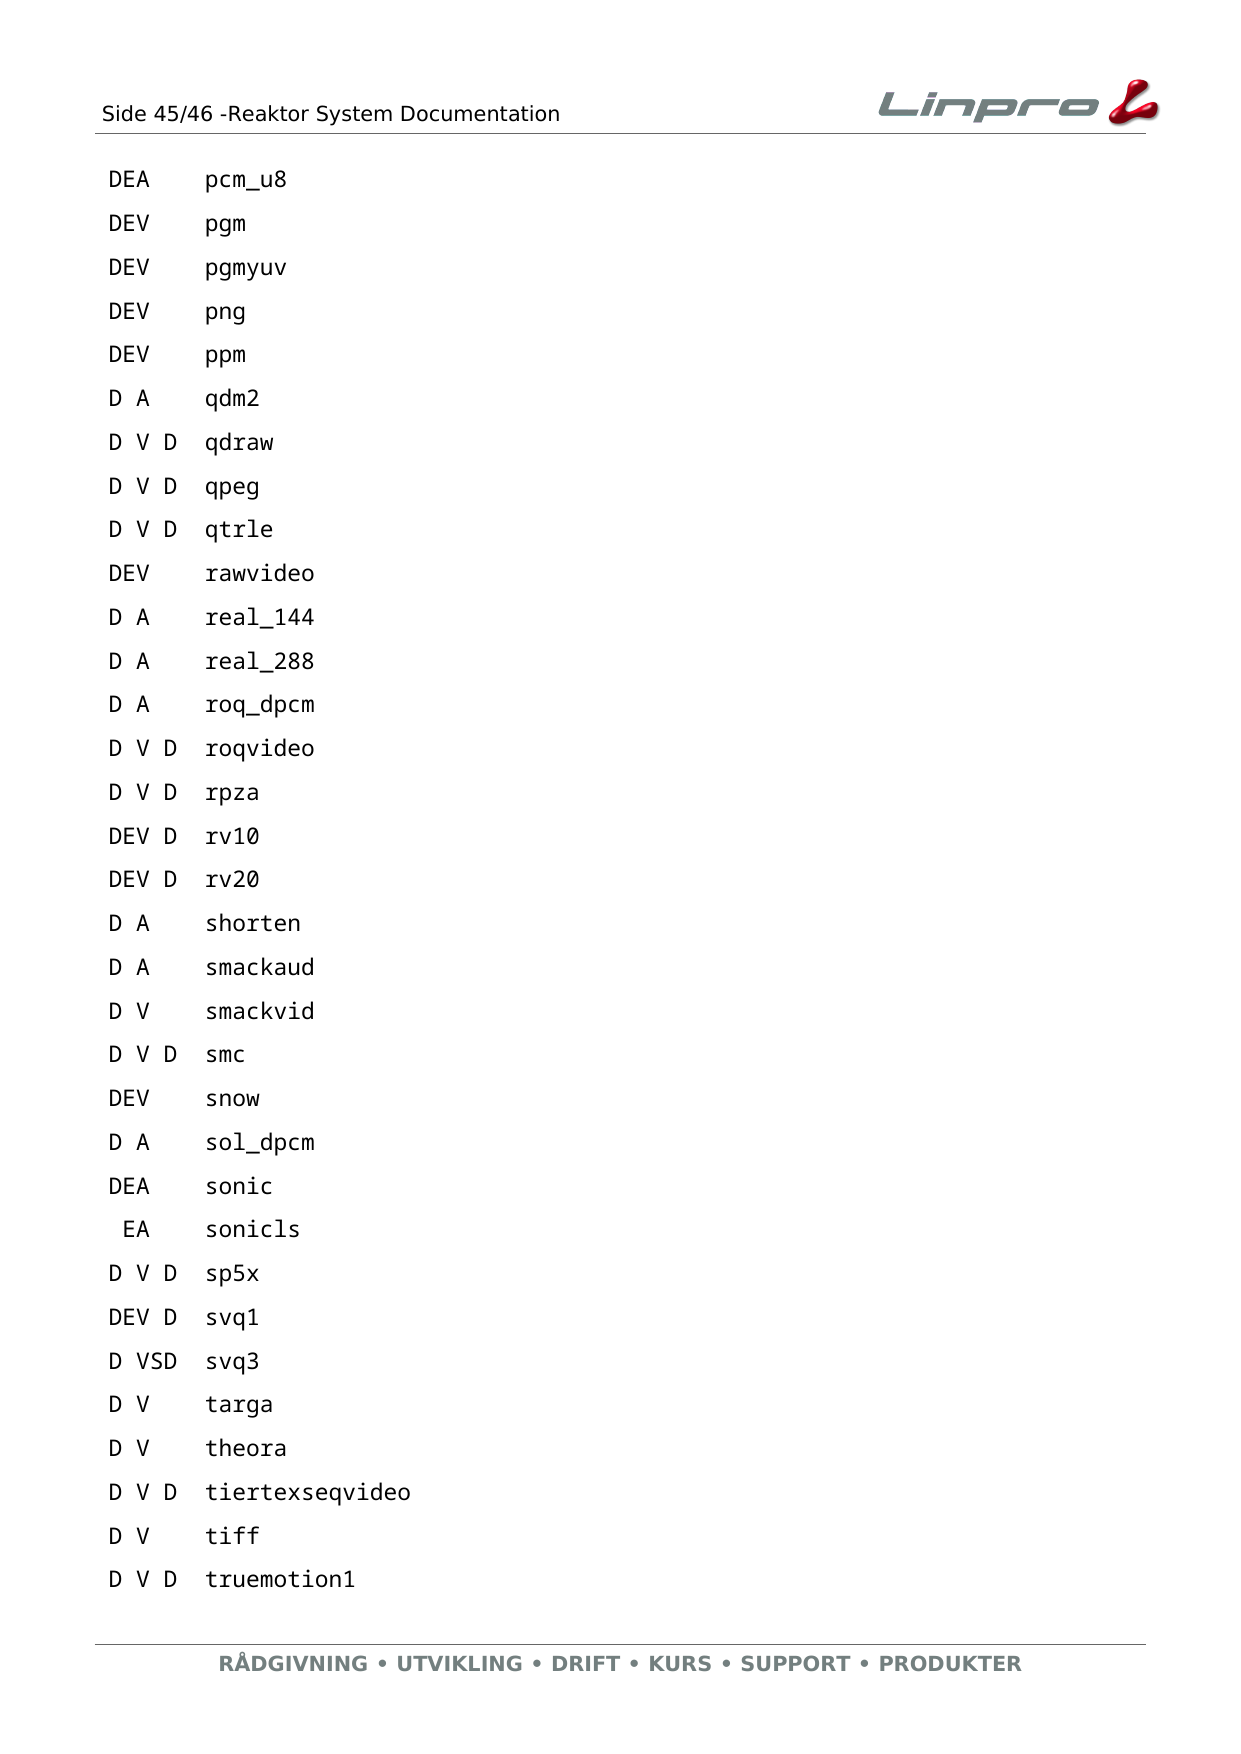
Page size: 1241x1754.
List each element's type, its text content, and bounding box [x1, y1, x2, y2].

text DEV pgmyuv [94, 251, 1146, 282]
text D A roq_dpcm [94, 688, 1146, 720]
text D V D sp5x [94, 1257, 1146, 1288]
text DEV D svq1 [94, 1301, 1146, 1332]
text EA sonicls [94, 1213, 1146, 1245]
text DEA pcm_u8 [94, 163, 1146, 195]
text DEV D rv20 [94, 863, 1146, 895]
text DEV D rv10 [94, 820, 1146, 851]
text D V D rpza [94, 776, 1146, 807]
text D V D qtrle [94, 513, 1146, 545]
text D VSD svq3 [94, 1345, 1146, 1376]
text DEA sonic [94, 1170, 1146, 1201]
text DEV pgm [94, 207, 1146, 238]
text D V D qdraw [94, 426, 1146, 457]
text D A smackaud [94, 951, 1146, 982]
text D V D qpeg [94, 470, 1146, 501]
text D A real_288 [94, 645, 1146, 676]
text D V targa [94, 1388, 1146, 1420]
picture [878, 78, 1162, 128]
text D V theora [94, 1432, 1146, 1463]
text D A shorten [94, 907, 1146, 938]
text DEV png [94, 295, 1146, 326]
text D A real_144 [94, 601, 1146, 632]
text D V D truemotion1 [94, 1563, 1146, 1595]
text DEV rawvideo [94, 557, 1146, 588]
text D V D smc [94, 1038, 1146, 1070]
text D A sol_dpcm [94, 1126, 1146, 1157]
text DEV snow [94, 1082, 1146, 1113]
text D V tiff [94, 1520, 1146, 1551]
text D V smackvid [94, 995, 1146, 1026]
text D V D roqvideo [94, 732, 1146, 763]
text DEV ppm [94, 338, 1146, 370]
text D V D tiertexseqvideo [94, 1476, 1146, 1507]
text D A qdm2 [94, 382, 1146, 413]
